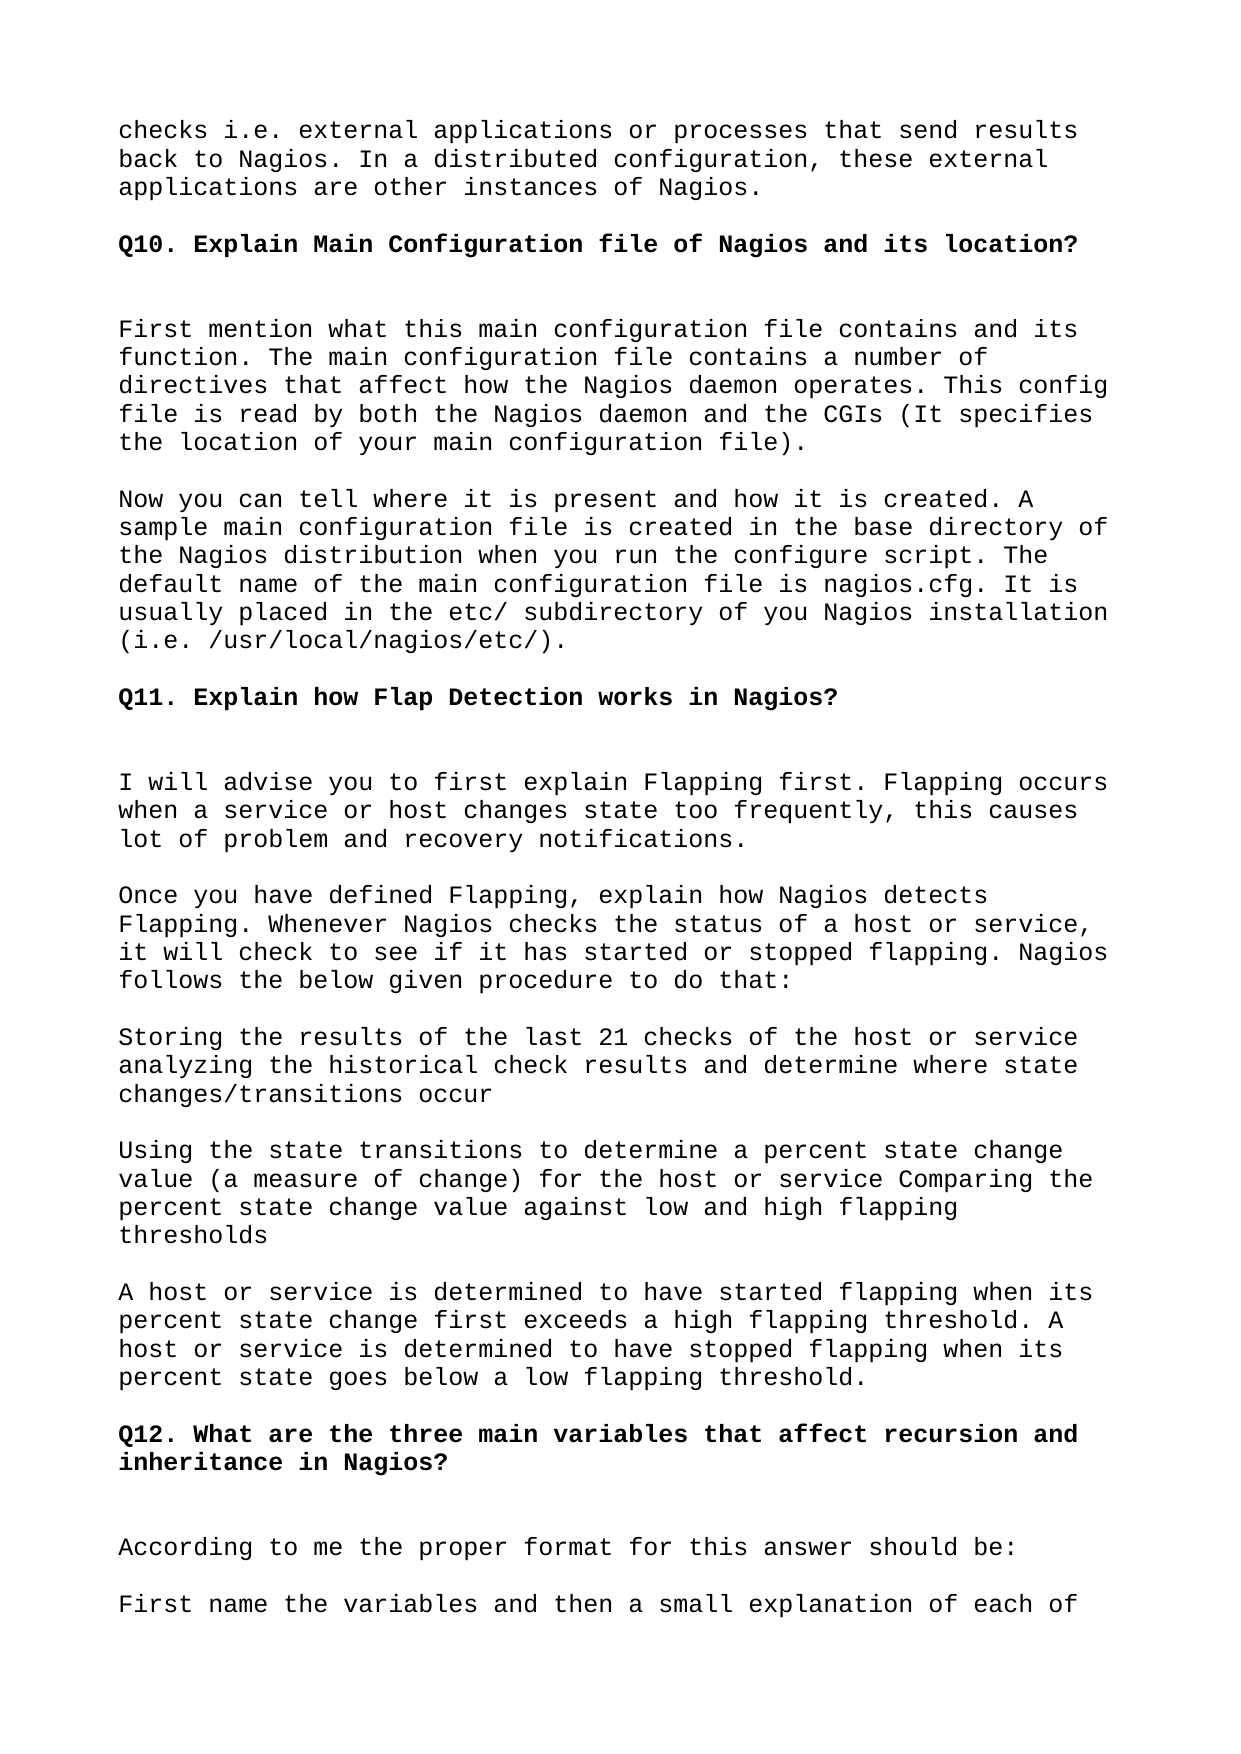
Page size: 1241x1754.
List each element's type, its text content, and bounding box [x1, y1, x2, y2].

text Using the state transitions to determine a percent state change value (a measure of change) for the host or service Comparing the percent state change value against low and high flapping thresholds [118, 1138, 1122, 1251]
text First name the variables and then a small explanation of each of [118, 1591, 1122, 1620]
text Q11. Explain how Flap Detection works in Nagios? [118, 685, 1122, 713]
text Q10. Explain Main Configuration file of Nagios and its location? [118, 231, 1122, 260]
text checks i.e. external applications or processes that send results back to Nagios. In a distributed configuration, these external applications are other instances of Nagios. [118, 118, 1122, 203]
text Now you can tell where it is present and how it is created. A sample main configuration file is created in the base directory of the Nagios distribution when you run the configure script. The default name of the main configuration file is nagios.cfg. It is usually placed in the etc/ subdirectory of you Nagios installation (i.e. /usr/local/nagios/etc/). [118, 486, 1122, 656]
text First mention what this main configuration file contains and its function. The main configuration file contains a number of directives that affect how the Nagios daemon operates. This config file is read by both the Nagios daemon and the CGIs (It specifies the location of your main configuration file). [118, 316, 1122, 458]
text Q12. What are the three main variables that affect recursion and inheritance in Nagios? [118, 1421, 1122, 1478]
text Storing the results of the last 21 checks of the host or service analyzing the historical check results and determine where state changes/transitions occur [118, 1025, 1122, 1110]
text Once you have defined Flapping, explain how Nagios detects Flapping. Whenever Nagios checks the status of a host or service, it will check to see if it has started or stopped flapping. Nagios follows the below given procedure to do that: [118, 883, 1122, 996]
text I will advise you to first explain Flapping first. Flapping occurs when a service or host changes state too frequently, this causes lot of problem and recovery notifications. [118, 770, 1122, 855]
text A host or service is determined to have started flapping when its percent state change first exceeds a high flapping threshold. A host or service is determined to have stopped flapping when its percent state goes below a low flapping threshold. [118, 1280, 1122, 1393]
text According to me the proper format for this answer should be: [118, 1535, 1122, 1563]
